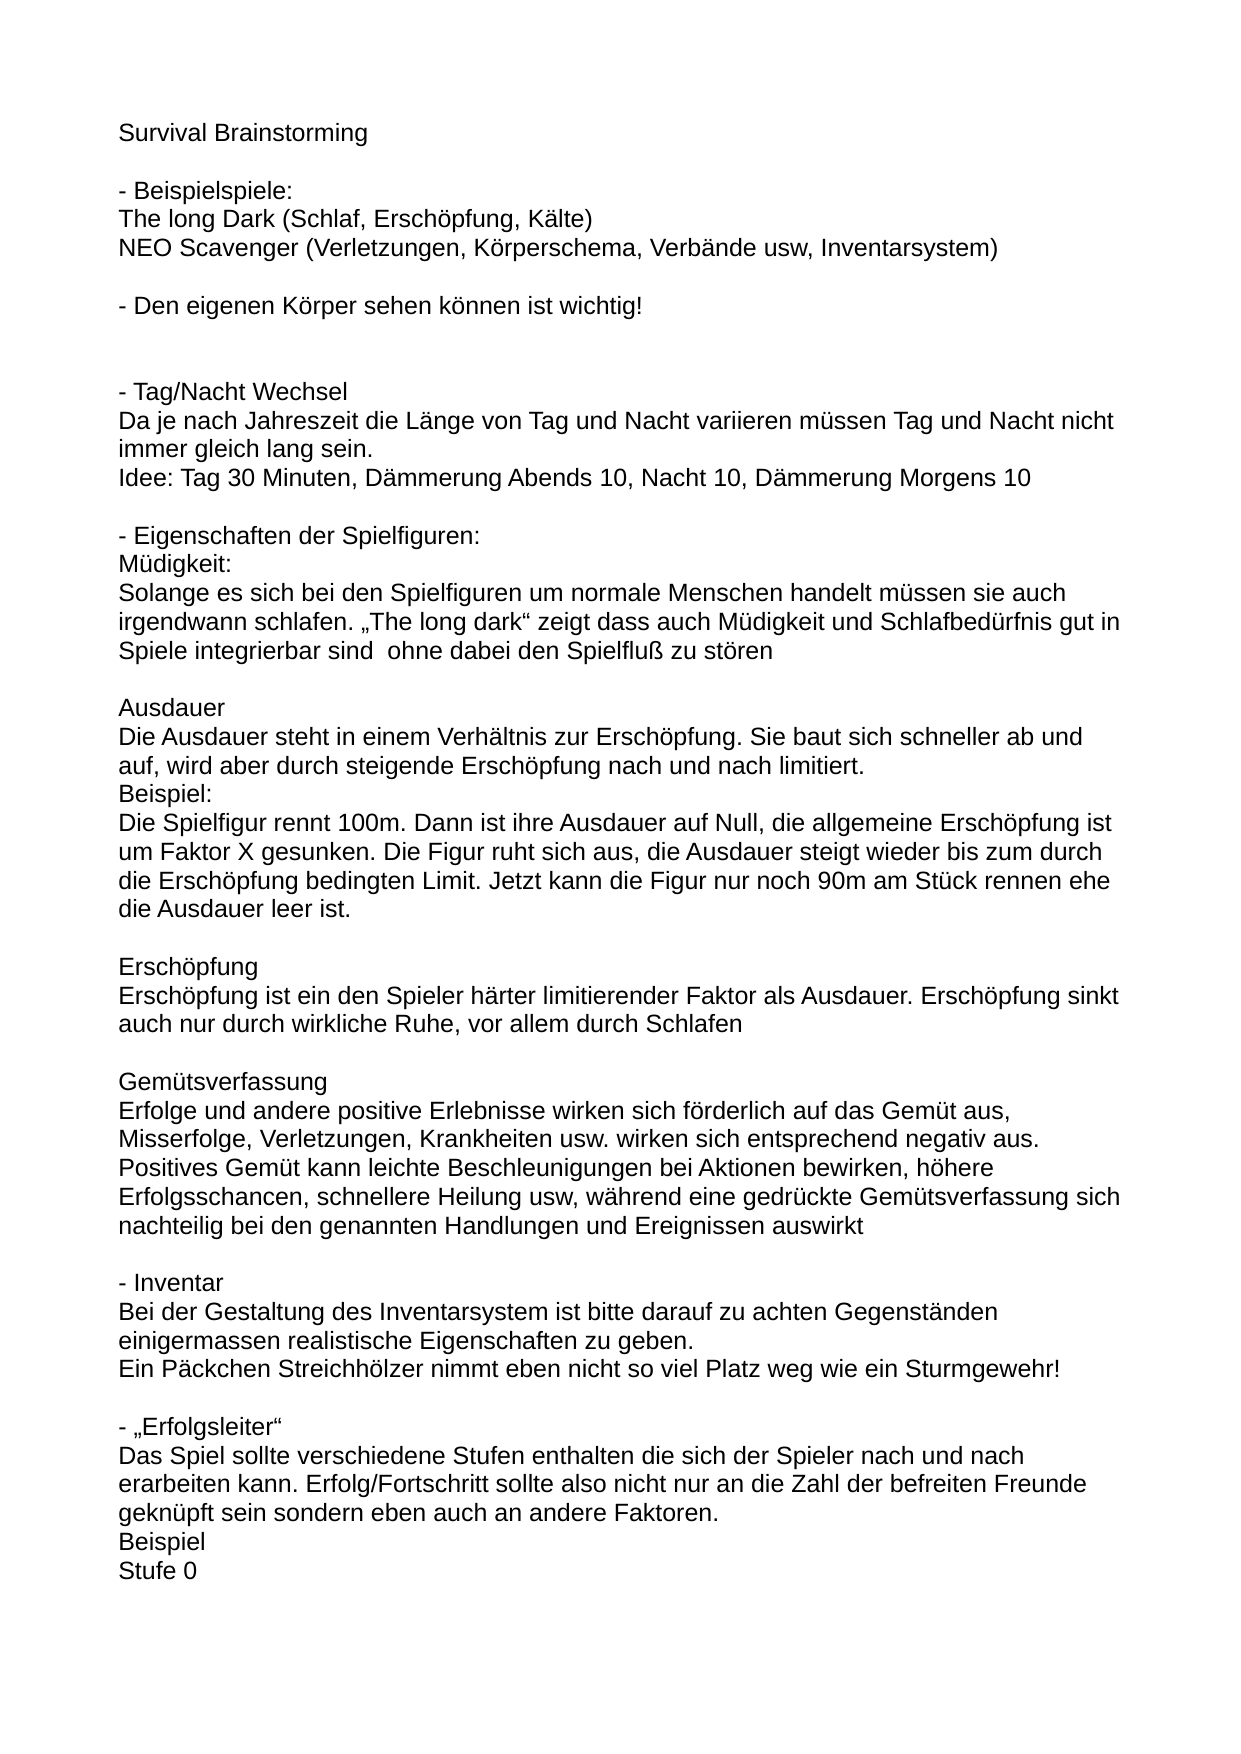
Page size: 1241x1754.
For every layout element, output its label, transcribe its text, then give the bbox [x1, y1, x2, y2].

text Solange es sich bei den Spielfiguren um normale Menschen handelt müssen sie auch irgendwann schlafen. „The long dark“ zeigt dass auch Müdigkeit und Schlafbedürfnis gut in Spiele integrierbar sind ohne dabei den Spielfluß zu stören [118, 578, 1122, 664]
text Die Ausdauer steht in einem Verhältnis zur Erschöpfung. Sie baut sich schneller ab und auf, wird aber durch steigende Erschöpfung nach und nach limitiert. [118, 722, 1122, 779]
text Beispiel [118, 1527, 1122, 1556]
text NEO Scavenger (Verletzungen, Körperschema, Verbände usw, Inventarsystem) [118, 233, 1122, 262]
text - Eigenschaften der Spielfiguren: [118, 521, 1122, 549]
text Erschöpfung [118, 952, 1122, 981]
text Da je nach Jahreszeit die Länge von Tag und Nacht variieren müssen Tag und Nacht nicht immer gleich lang sein. [118, 406, 1122, 463]
text Müdigkeit: [118, 549, 1122, 578]
text - Inventar [118, 1268, 1122, 1297]
text - Tag/Nacht Wechsel [118, 377, 1122, 406]
text Gemütsverfassung [118, 1067, 1122, 1096]
text Survival Brainstorming [118, 118, 1122, 147]
text Beispiel: [118, 779, 1122, 808]
text Ein Päckchen Streichhölzer nimmt eben nicht so viel Platz weg wie ein Sturmgewehr! [118, 1354, 1122, 1383]
text Positives Gemüt kann leichte Beschleunigungen bei Aktionen bewirken, höhere Erfolgsschancen, schnellere Heilung usw, während eine gedrückte Gemütsverfassung sich nachteilig bei den genannten Handlungen und Ereignissen auswirkt [118, 1153, 1122, 1239]
text Erfolge und andere positive Erlebnisse wirken sich förderlich auf das Gemüt aus, Misserfolge, Verletzungen, Krankheiten usw. wirken sich entsprechend negativ aus. [118, 1096, 1122, 1153]
text - Den eigenen Körper sehen können ist wichtig! [118, 291, 1122, 319]
text The long Dark (Schlaf, Erschöpfung, Kälte) [118, 204, 1122, 233]
text Ausdauer [118, 693, 1122, 722]
text - „Erfolgsleiter“ [118, 1412, 1122, 1441]
text Stufe 0 [118, 1556, 1122, 1584]
text Das Spiel sollte verschiedene Stufen enthalten die sich der Spieler nach und nach erarbeiten kann. Erfolg/Fortschritt sollte also nicht nur an die Zahl der befreiten Freunde geknüpft sein sondern eben auch an andere Faktoren. [118, 1441, 1122, 1527]
text Erschöpfung ist ein den Spieler härter limitierender Faktor als Ausdauer. Erschöpfung sinkt auch nur durch wirkliche Ruhe, vor allem durch Schlafen [118, 981, 1122, 1038]
text Die Spielfigur rennt 100m. Dann ist ihre Ausdauer auf Null, die allgemeine Erschöpfung ist um Faktor X gesunken. Die Figur ruht sich aus, die Ausdauer steigt wieder bis zum durch die Erschöpfung bedingten Limit. Jetzt kann die Figur nur noch 90m am Stück rennen ehe die Ausdauer leer ist. [118, 808, 1122, 923]
text - Beispielspiele: [118, 176, 1122, 204]
text Bei der Gestaltung des Inventarsystem ist bitte darauf zu achten Gegenständen einigermassen realistische Eigenschaften zu geben. [118, 1297, 1122, 1354]
text Idee: Tag 30 Minuten, Dämmerung Abends 10, Nacht 10, Dämmerung Morgens 10 [118, 463, 1122, 492]
